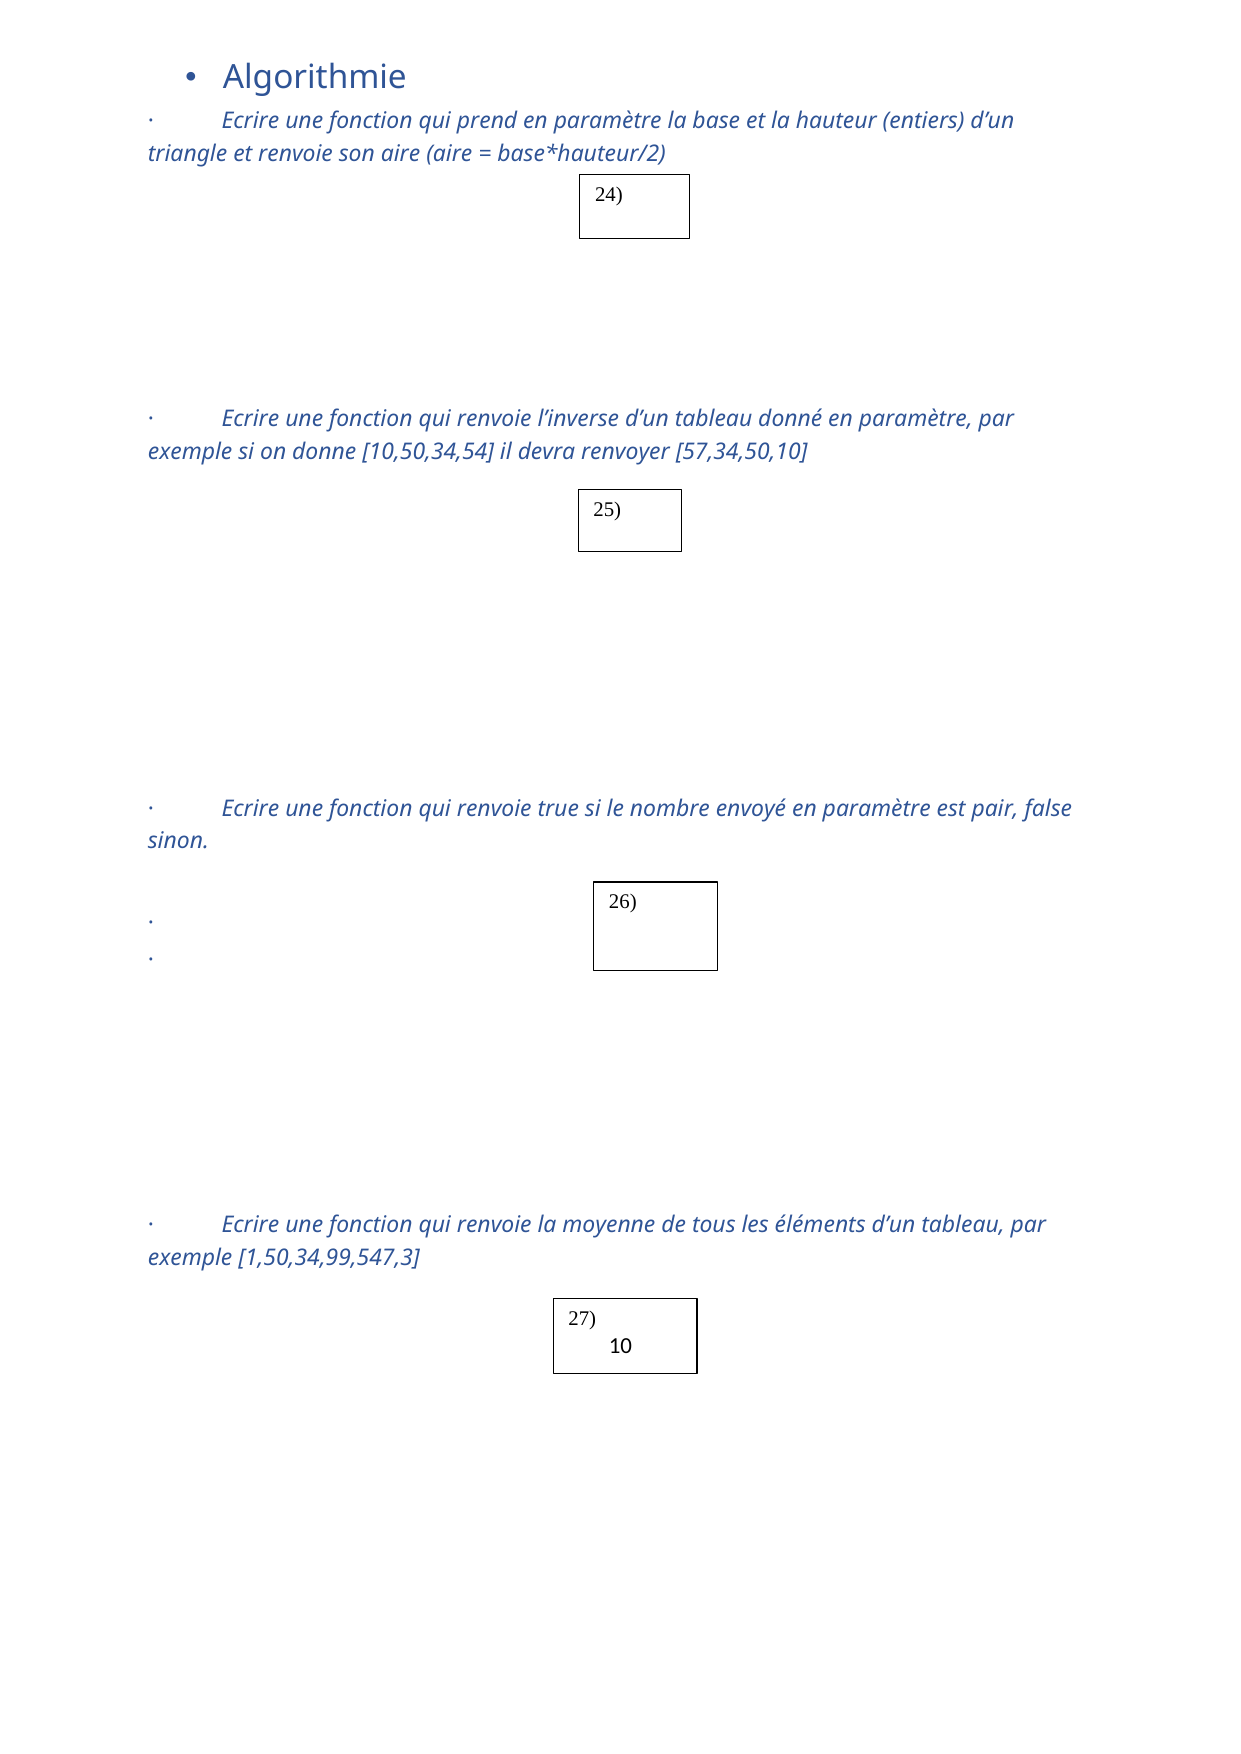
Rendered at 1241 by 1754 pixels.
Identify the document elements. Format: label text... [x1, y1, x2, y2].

list Ecrire une fonction qui renvoie true si le nombre envoyé en paramètre est pair, false sinon. [148, 791, 1093, 855]
list Ecrire une fonction qui prend en paramètre la base et la hauteur (entiers) d’un triangle et renvoie son aire (aire = base*hauteur/2) [148, 104, 1093, 168]
list Ecrire une fonction qui renvoie la moyenne de tous les éléments d’un tableau, par exemple [1,50,34,99,547,3] [148, 1208, 1093, 1272]
list Ecrire une fonction qui renvoie l’inverse d’un tableau donné en paramètre, par exemple si on donne [10,50,34,54] il devra renvoyer [57,34,50,10] [148, 402, 1093, 466]
list Algorithmie [185, 53, 1093, 98]
